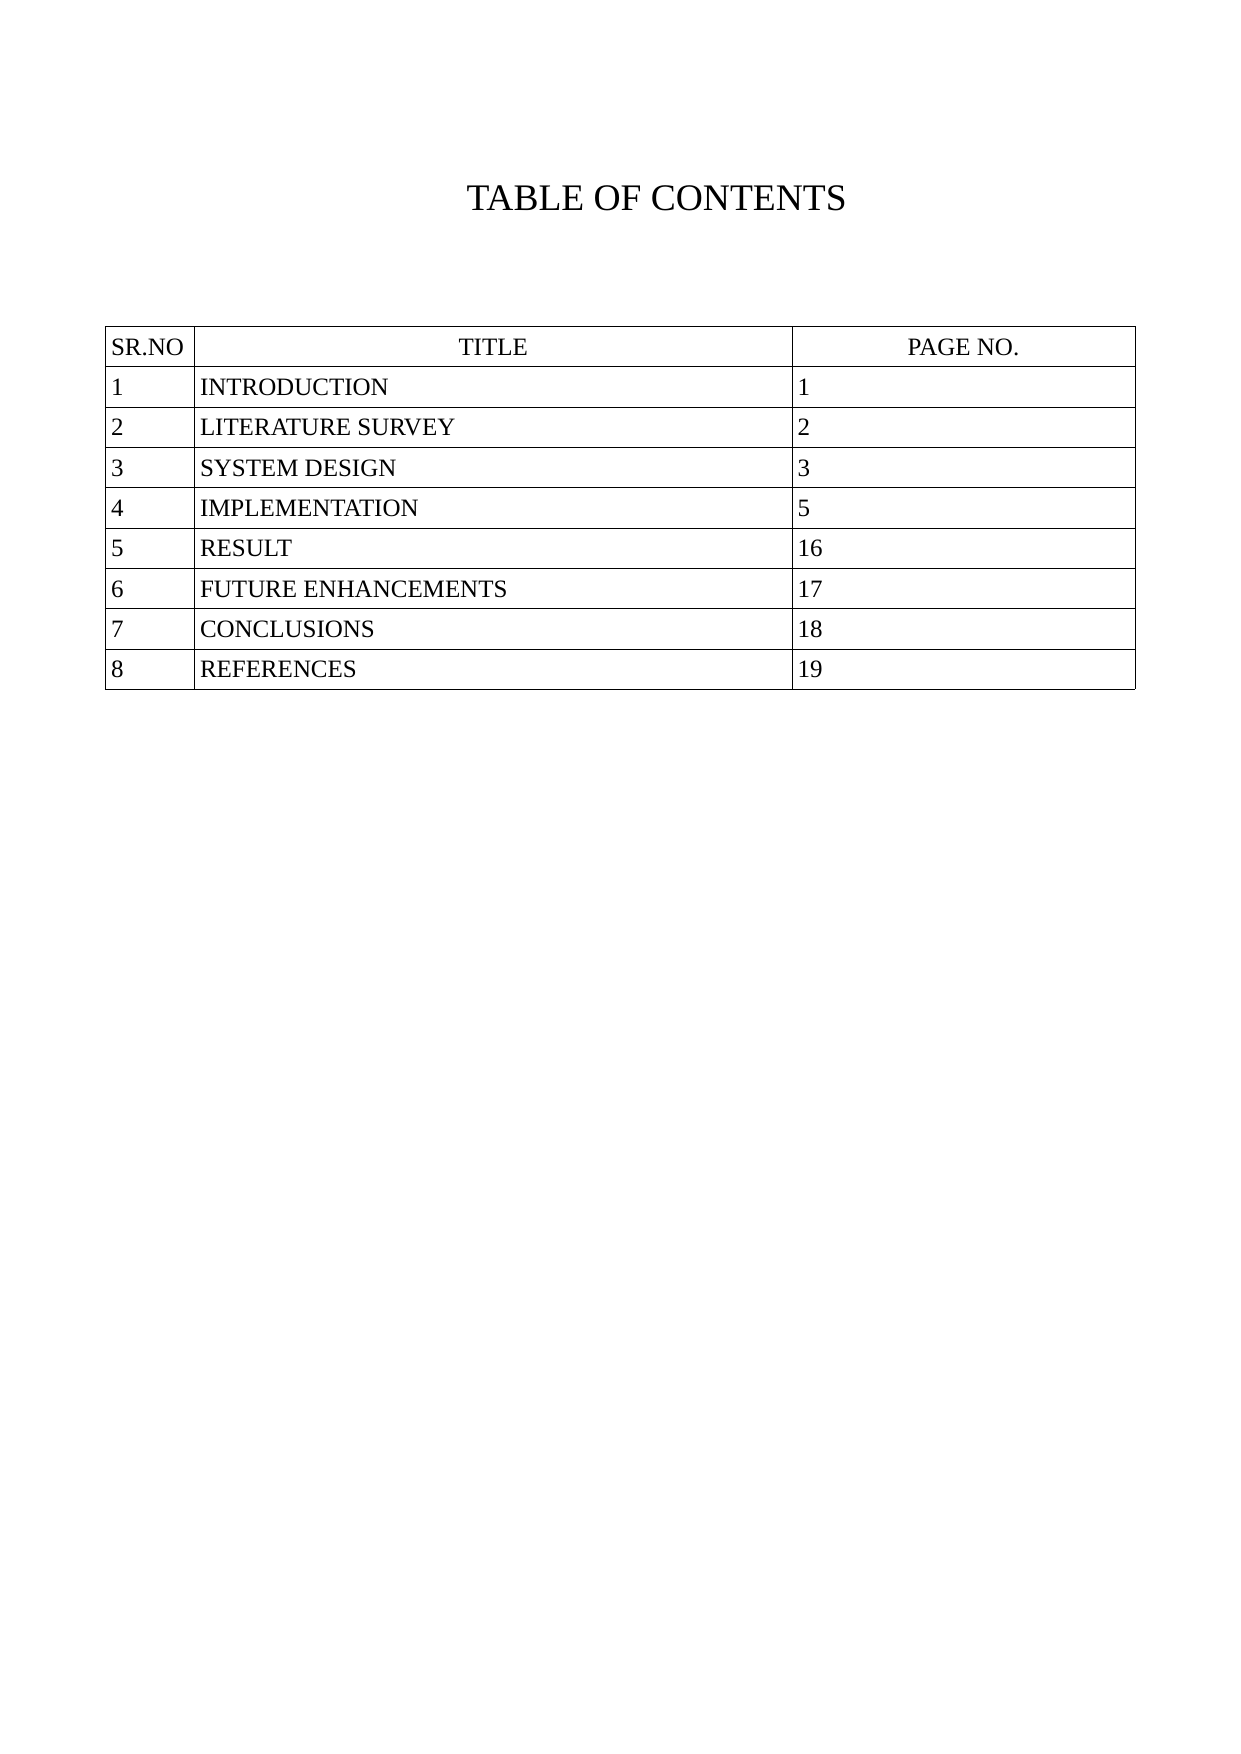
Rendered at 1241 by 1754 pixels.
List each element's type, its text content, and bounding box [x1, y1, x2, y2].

table_cell 1 [793, 367, 1135, 407]
table_cell RESULT [195, 529, 792, 568]
table_cell LITERATURE SURVEY [195, 408, 792, 447]
table_cell 6 [106, 569, 194, 608]
table_cell 18 [793, 609, 1135, 648]
table_cell IMPLEMENTATION [195, 488, 792, 528]
table_header TITLE [195, 327, 792, 366]
table_cell 7 [106, 609, 194, 648]
table_cell 5 [793, 488, 1135, 528]
table_cell 4 [106, 488, 194, 528]
table_cell INTRODUCTION [195, 367, 792, 407]
text TABLE OF CONTENTS [105, 175, 1135, 218]
table_cell 3 [106, 448, 194, 487]
table_header PAGE NO. [793, 327, 1135, 366]
table_cell 16 [793, 529, 1135, 568]
table_cell 19 [793, 650, 1135, 689]
table_header SR.NO [106, 327, 194, 366]
table_cell 5 [106, 529, 194, 568]
table_cell 17 [793, 569, 1135, 608]
table_cell 2 [106, 408, 194, 447]
table_cell SYSTEM DESIGN [195, 448, 792, 487]
table_cell REFERENCES [195, 650, 792, 689]
table_cell FUTURE ENHANCEMENTS [195, 569, 792, 608]
table_cell 1 [106, 367, 194, 407]
table_cell CONCLUSIONS [195, 609, 792, 648]
table_cell 8 [106, 650, 194, 689]
table_cell 2 [793, 408, 1135, 447]
table_cell 3 [793, 448, 1135, 487]
